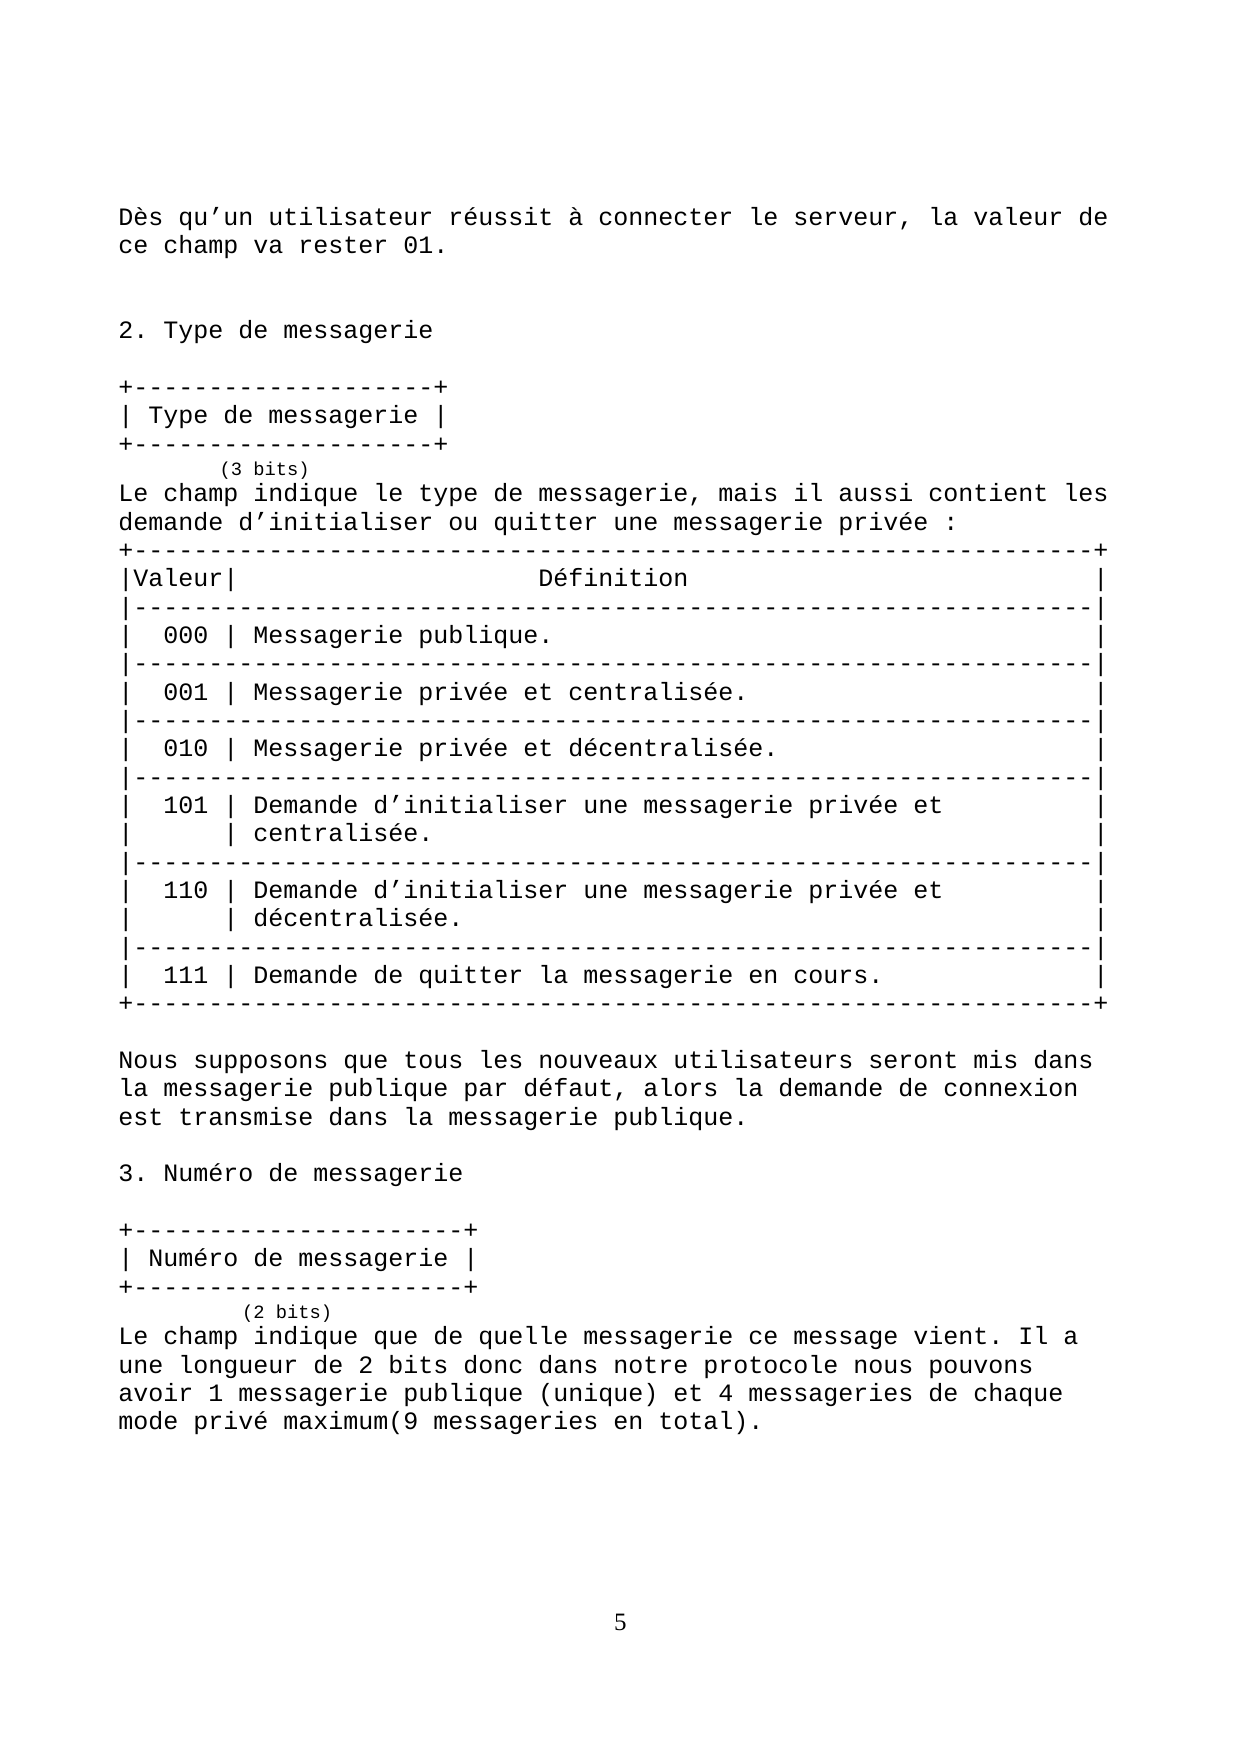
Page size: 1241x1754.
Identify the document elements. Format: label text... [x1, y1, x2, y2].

text | Numéro de messagerie | [118, 1246, 1122, 1274]
text +----------------------+ [118, 1218, 1122, 1246]
text Nous supposons que tous les nouveaux utilisateurs seront mis dans la messagerie publique par défaut, alors la demande de connexion est transmise dans la messagerie publique. [118, 1048, 1122, 1133]
text | | décentralisée. | [118, 906, 1122, 934]
text |----------------------------------------------------------------| [118, 934, 1122, 963]
text +--------------------+ [118, 375, 1122, 403]
text +----------------------------------------------------------------+ [118, 991, 1122, 1019]
text (2 bits) [118, 1303, 1122, 1324]
text |----------------------------------------------------------------| [118, 764, 1122, 793]
text | 001 | Messagerie privée et centralisée. | [118, 679, 1122, 708]
text 2. Type de messagerie [118, 318, 1122, 346]
text +--------------------+ [118, 431, 1122, 460]
text Dès qu’un utilisateur réussit à connecter le serveur, la valeur de ce champ va rester 01. [118, 205, 1122, 261]
text +----------------------------------------------------------------+ [118, 538, 1122, 566]
text | 101 | Demande d’initialiser une messagerie privée et | [118, 793, 1122, 821]
text +----------------------+ [118, 1274, 1122, 1303]
text |----------------------------------------------------------------| [118, 708, 1122, 736]
text Le champ indique le type de messagerie, mais il aussi contient les demande d’initialiser ou quitter une messagerie privée : [118, 481, 1122, 538]
text 3. Numéro de messagerie [118, 1161, 1122, 1189]
text |----------------------------------------------------------------| [118, 651, 1122, 679]
text | Type de messagerie | [118, 403, 1122, 431]
text | 000 | Messagerie publique. | [118, 623, 1122, 651]
text |----------------------------------------------------------------| [118, 594, 1122, 623]
text | 111 | Demande de quitter la messagerie en cours. | [118, 963, 1122, 991]
text | | centralisée. | [118, 821, 1122, 849]
text |Valeur| Définition | [118, 566, 1122, 594]
text Le champ indique que de quelle messagerie ce message vient. Il a une longueur de 2 bits donc dans notre protocole nous pouvons avoir 1 messagerie publique (unique) et 4 messageries de chaque mode privé maximum(9 messageries en total). [118, 1324, 1122, 1437]
text (3 bits) [118, 460, 1122, 481]
text | 110 | Demande d’initialiser une messagerie privée et | [118, 878, 1122, 906]
text | 010 | Messagerie privée et décentralisée. | [118, 736, 1122, 764]
text |----------------------------------------------------------------| [118, 849, 1122, 878]
